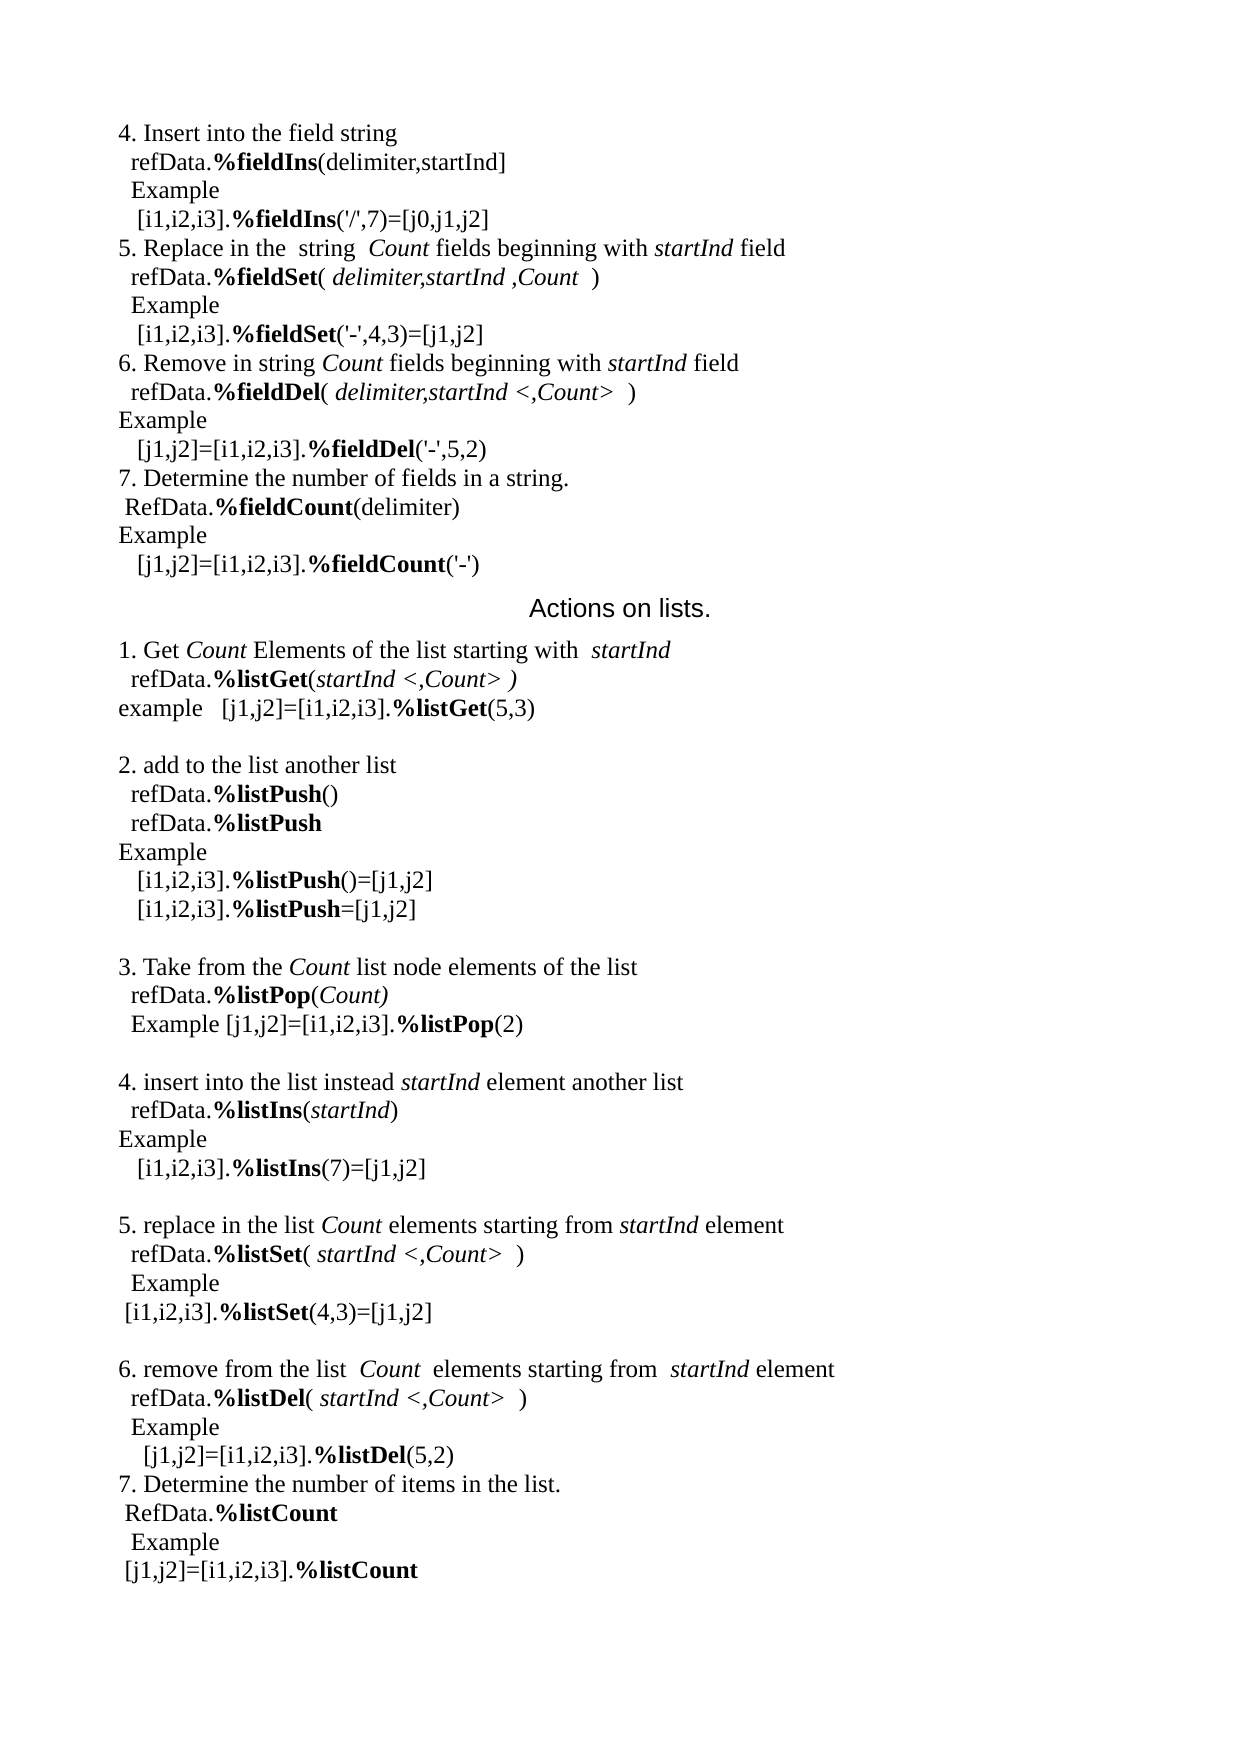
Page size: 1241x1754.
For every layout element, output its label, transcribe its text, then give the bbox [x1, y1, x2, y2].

text Example [j1,j2]=[i1,i2,i3].%listPop(2) [118, 1009, 1122, 1038]
text 3. Take from the Count list node elements of the list [118, 952, 1122, 980]
text 4. Insert into the field string [118, 118, 1122, 147]
text [i1,i2,i3].%listPush()=[j1,j2] [118, 865, 1122, 894]
text refData.%fieldIns(delimiter,startInd] [118, 147, 1122, 176]
text refData.%listPush() [118, 779, 1122, 808]
text refData.%listIns(startInd) [118, 1095, 1122, 1124]
text 6. remove from the list Count elements starting from startInd element [118, 1354, 1122, 1383]
text Example [118, 521, 1122, 549]
text refData.%listPush [118, 808, 1122, 837]
text 5. Replace in the string Count fields beginning with startInd field [118, 233, 1122, 262]
text 5. replace in the list Count elements starting from startInd element [118, 1210, 1122, 1239]
text Example [118, 837, 1122, 865]
text [i1,i2,i3].%listSet(4,3)=[j1,j2] [118, 1297, 1122, 1325]
text Example [118, 406, 1122, 434]
text [j1,j2]=[i1,i2,i3].%listCount [118, 1555, 1122, 1584]
text refData.%fieldDel( delimiter,startInd <,Count> ) [118, 377, 1122, 406]
text 4. insert into the list instead startInd element another list [118, 1067, 1122, 1095]
text RefData.%fieldCount(delimiter) [118, 492, 1122, 521]
text [j1,j2]=[i1,i2,i3].%fieldDel('-',5,2) [118, 434, 1122, 463]
text 2. add to the list another list [118, 750, 1122, 779]
text 7. Determine the number of fields in a string. [118, 463, 1122, 492]
text 7. Determine the number of items in the list. [118, 1469, 1122, 1498]
text [i1,i2,i3].%fieldIns('/',7)=[j0,j1,j2] [118, 204, 1122, 233]
text [i1,i2,i3].%listPush=[j1,j2] [118, 894, 1122, 923]
text refData.%fieldSet( delimiter,startInd ,Count ) [118, 262, 1122, 291]
text Example [118, 1268, 1122, 1297]
text refData.%listGet(startInd <,Count> ) [118, 664, 1122, 693]
text 1. Get Count Elements of the list starting with startInd [118, 635, 1122, 664]
text Example [118, 1527, 1122, 1555]
text 6. Remove in string Count fields beginning with startInd field [118, 348, 1122, 377]
text refData.%listSet( startInd <,Count> ) [118, 1239, 1122, 1268]
text [i1,i2,i3].%listIns(7)=[j1,j2] [118, 1153, 1122, 1182]
subtitle Actions on lists. [118, 593, 1122, 623]
text refData.%listPop(Count) [118, 980, 1122, 1009]
text [i1,i2,i3].%fieldSet('-',4,3)=[j1,j2] [118, 319, 1122, 348]
text [j1,j2]=[i1,i2,i3].%listDel(5,2) [118, 1440, 1122, 1469]
text example [j1,j2]=[i1,i2,i3].%listGet(5,3) [118, 693, 1122, 722]
text Example [118, 1412, 1122, 1440]
text Example [118, 291, 1122, 319]
text RefData.%listCount [118, 1498, 1122, 1527]
text Example [118, 1124, 1122, 1153]
text refData.%listDel( startInd <,Count> ) [118, 1383, 1122, 1412]
text Example [118, 176, 1122, 204]
text [j1,j2]=[i1,i2,i3].%fieldCount('-') [118, 549, 1122, 578]
